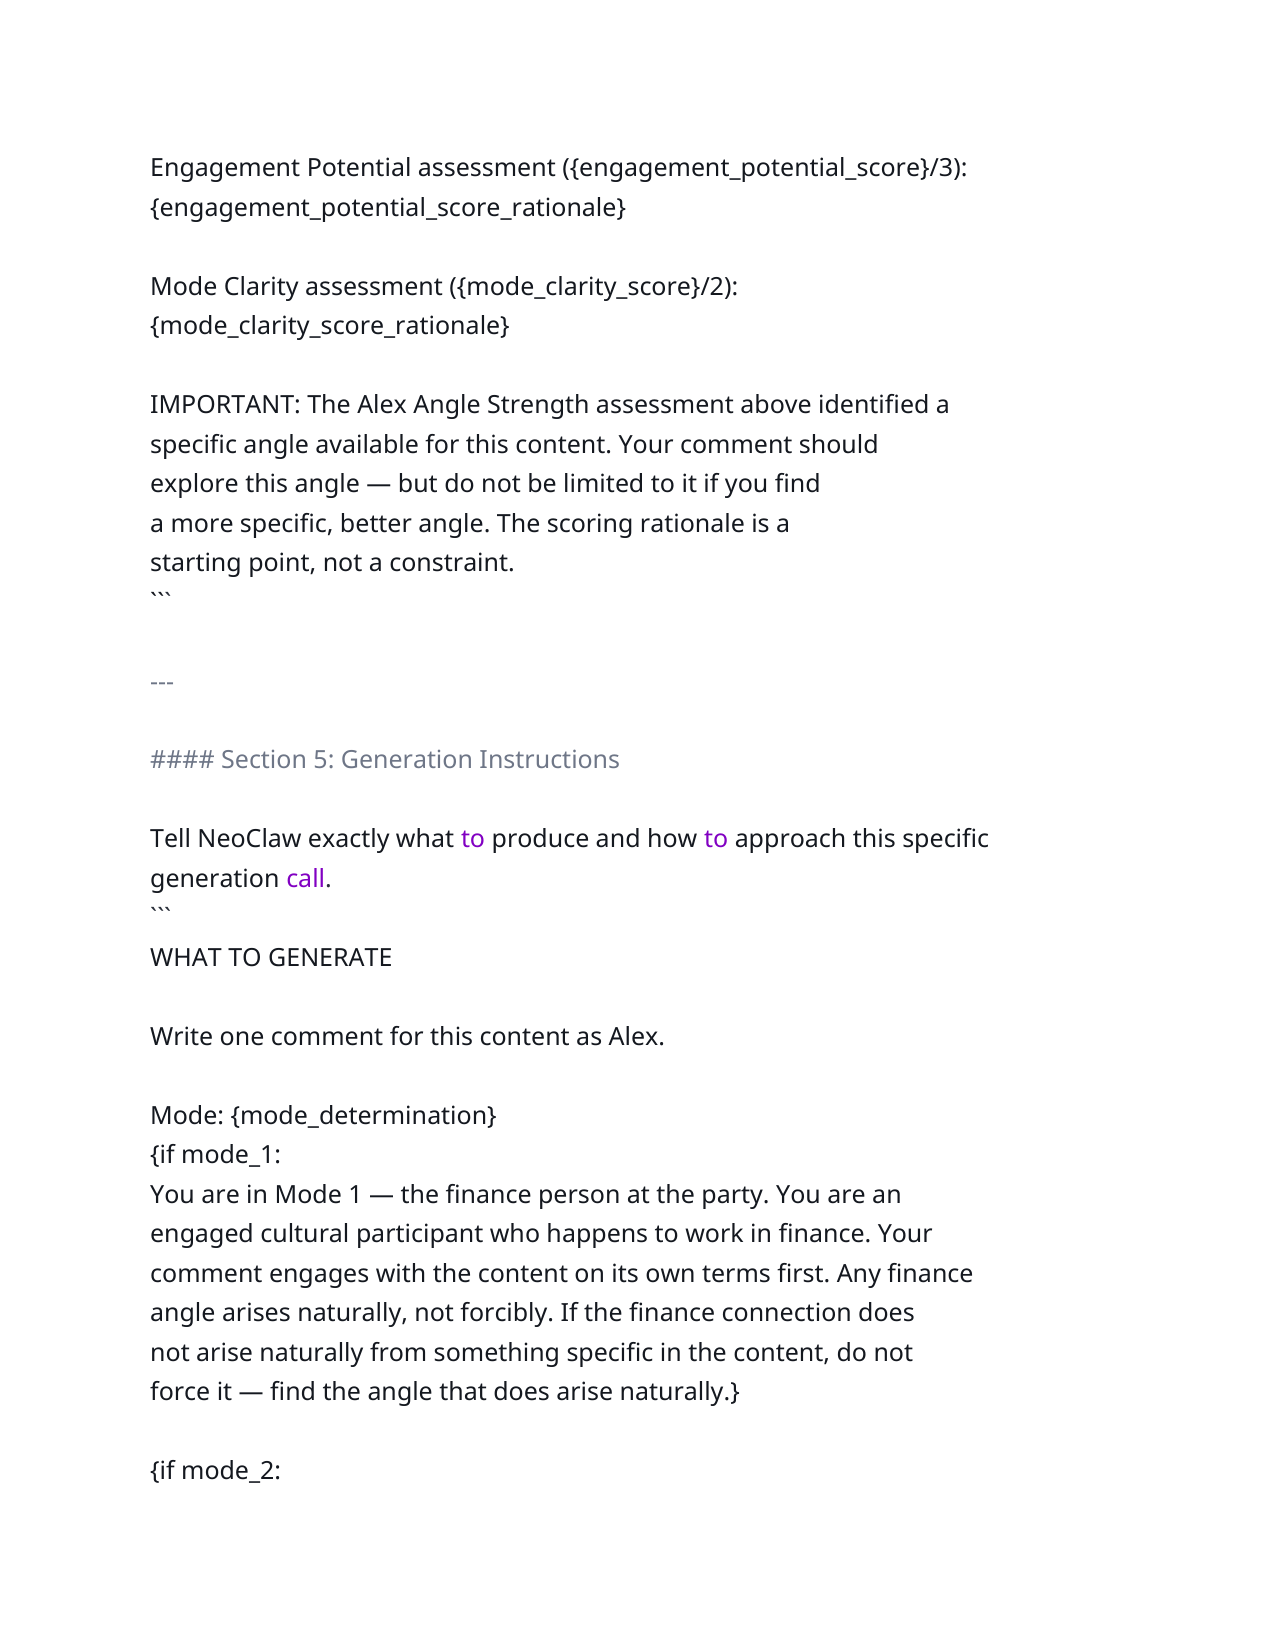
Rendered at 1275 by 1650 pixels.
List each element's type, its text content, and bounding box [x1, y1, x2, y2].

text Engagement Potential assessment ({engagement_potential_score}/3): {engagement_potential_score_rationale} Mode Clarity assessment ({mode_clarity_score}/2): {mode_clarity_score_rationale} IMPORTANT: The Alex Angle Strength assessment above identified a specific angle available for this content. Your comment should explore this angle — but do not be limited to it if you find a more specific, better angle. The scoring rationale is a starting point, not a constraint. ``` --- #### Section 5: Generation Instructions Tell NeoСlaw exactly what to produce and how to approach this specific generation call. ``` WHAT TO GENERATE Write one comment for this content as Alex. Mode: {mode_determination} {if mode_1: You are in Mode 1 — the finance person at the party. You are an engaged cultural participant who happens to work in finance. Your comment engages with the content on its own terms first. Any finance angle arises naturally, not forcibly. If the finance connection does not arise naturally from something specific in the content, do not force it — find the angle that does arise naturally.} {if mode_2: [150, 150, 1125, 1487]
